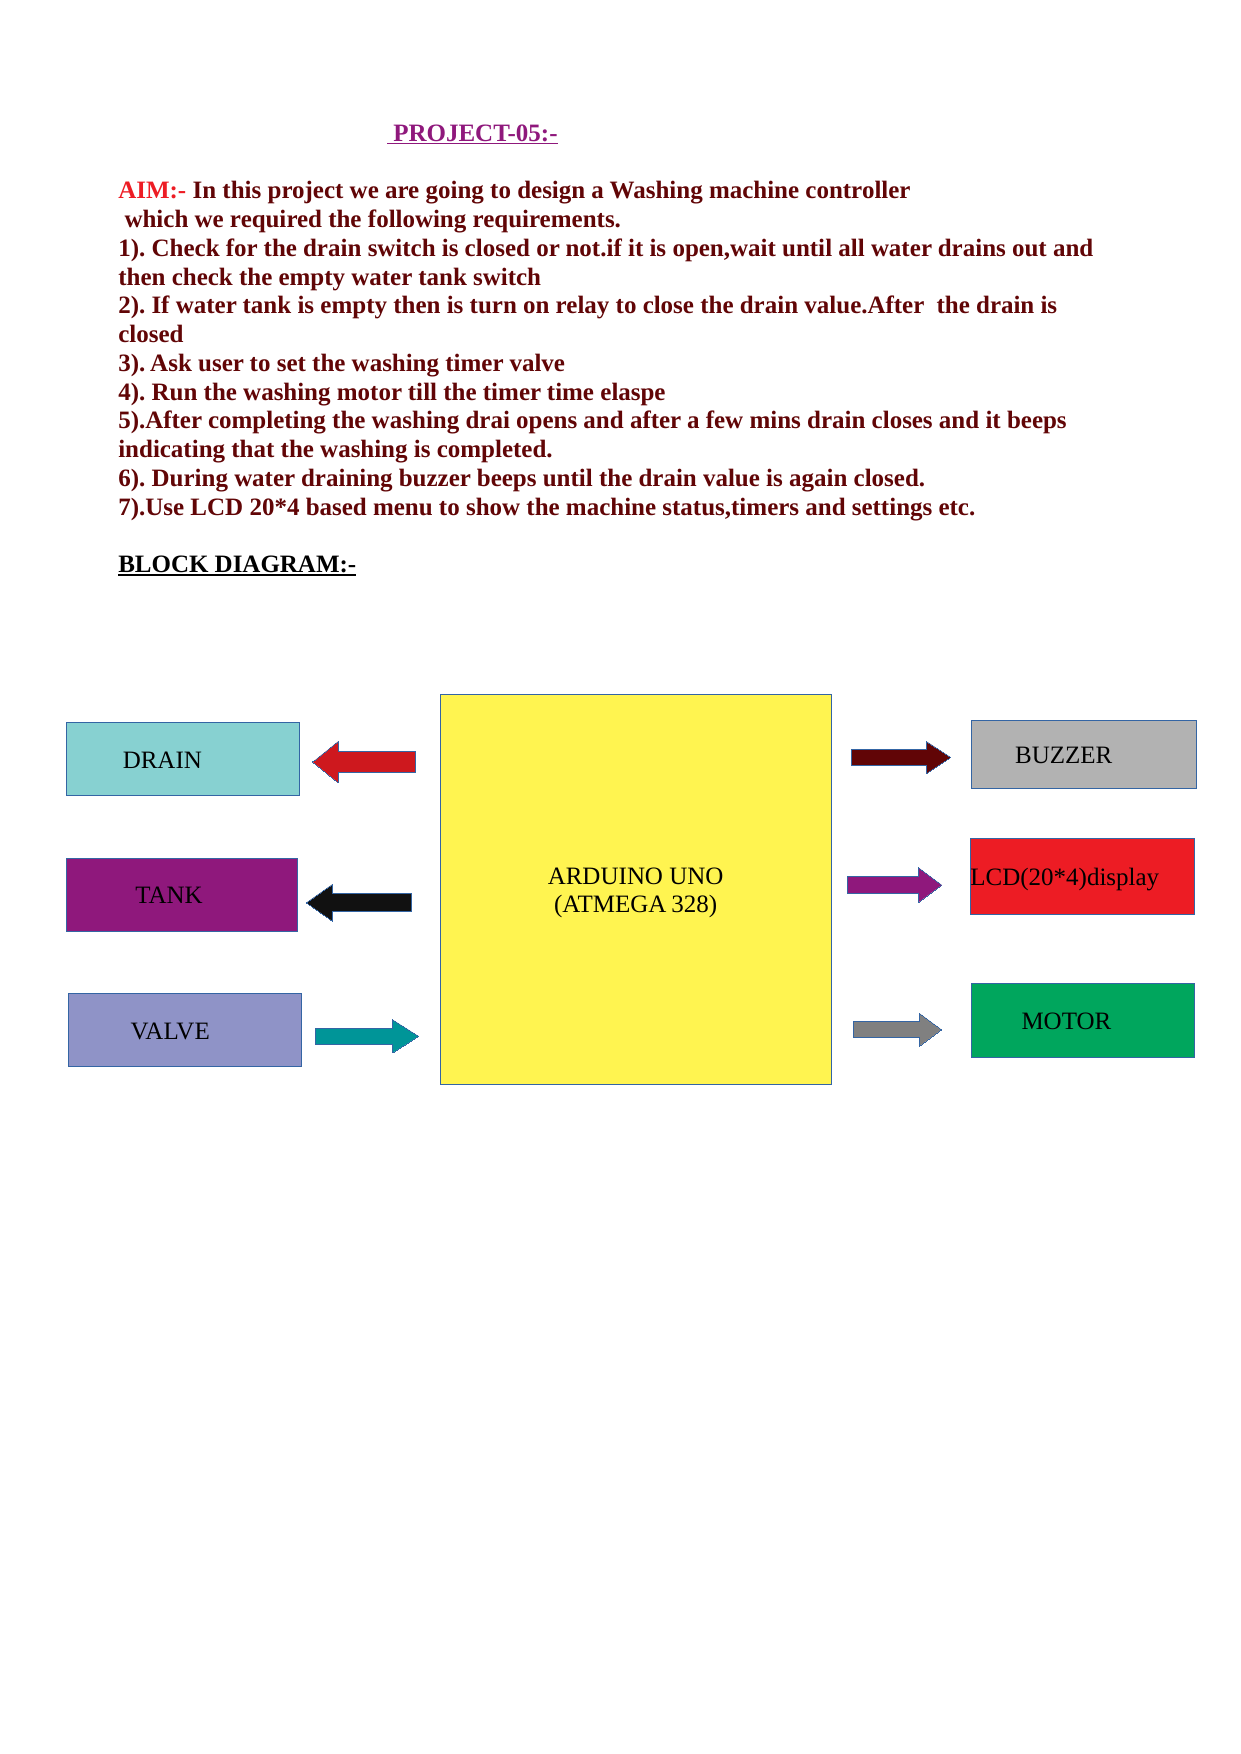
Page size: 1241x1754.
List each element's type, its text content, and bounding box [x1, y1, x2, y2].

text AIM:- In this project we are going to design a Washing machine controller [118, 176, 1122, 204]
text BLOCK DIAGRAM:- [118, 549, 1122, 578]
text 5).After completing the washing drai opens and after a few mins drain closes and it beeps indicating that the washing is completed. [118, 406, 1122, 463]
text PROJECT-05:- [118, 118, 1122, 147]
text 6). During water draining buzzer beeps until the drain value is again closed. [118, 463, 1122, 492]
text 3). Ask user to set the washing timer valve [118, 348, 1122, 377]
text 2). If water tank is empty then is turn on relay to close the drain value.After the drain is closed [118, 291, 1122, 348]
text which we required the following requirements. [118, 204, 1122, 233]
text 1). Check for the drain switch is closed or not.if it is open,wait until all water drains out and then check the empty water tank switch [118, 233, 1122, 291]
text 4). Run the washing motor till the timer time elaspe [118, 377, 1122, 406]
text 7).Use LCD 20*4 based menu to show the machine status,timers and settings etc. [118, 492, 1122, 521]
